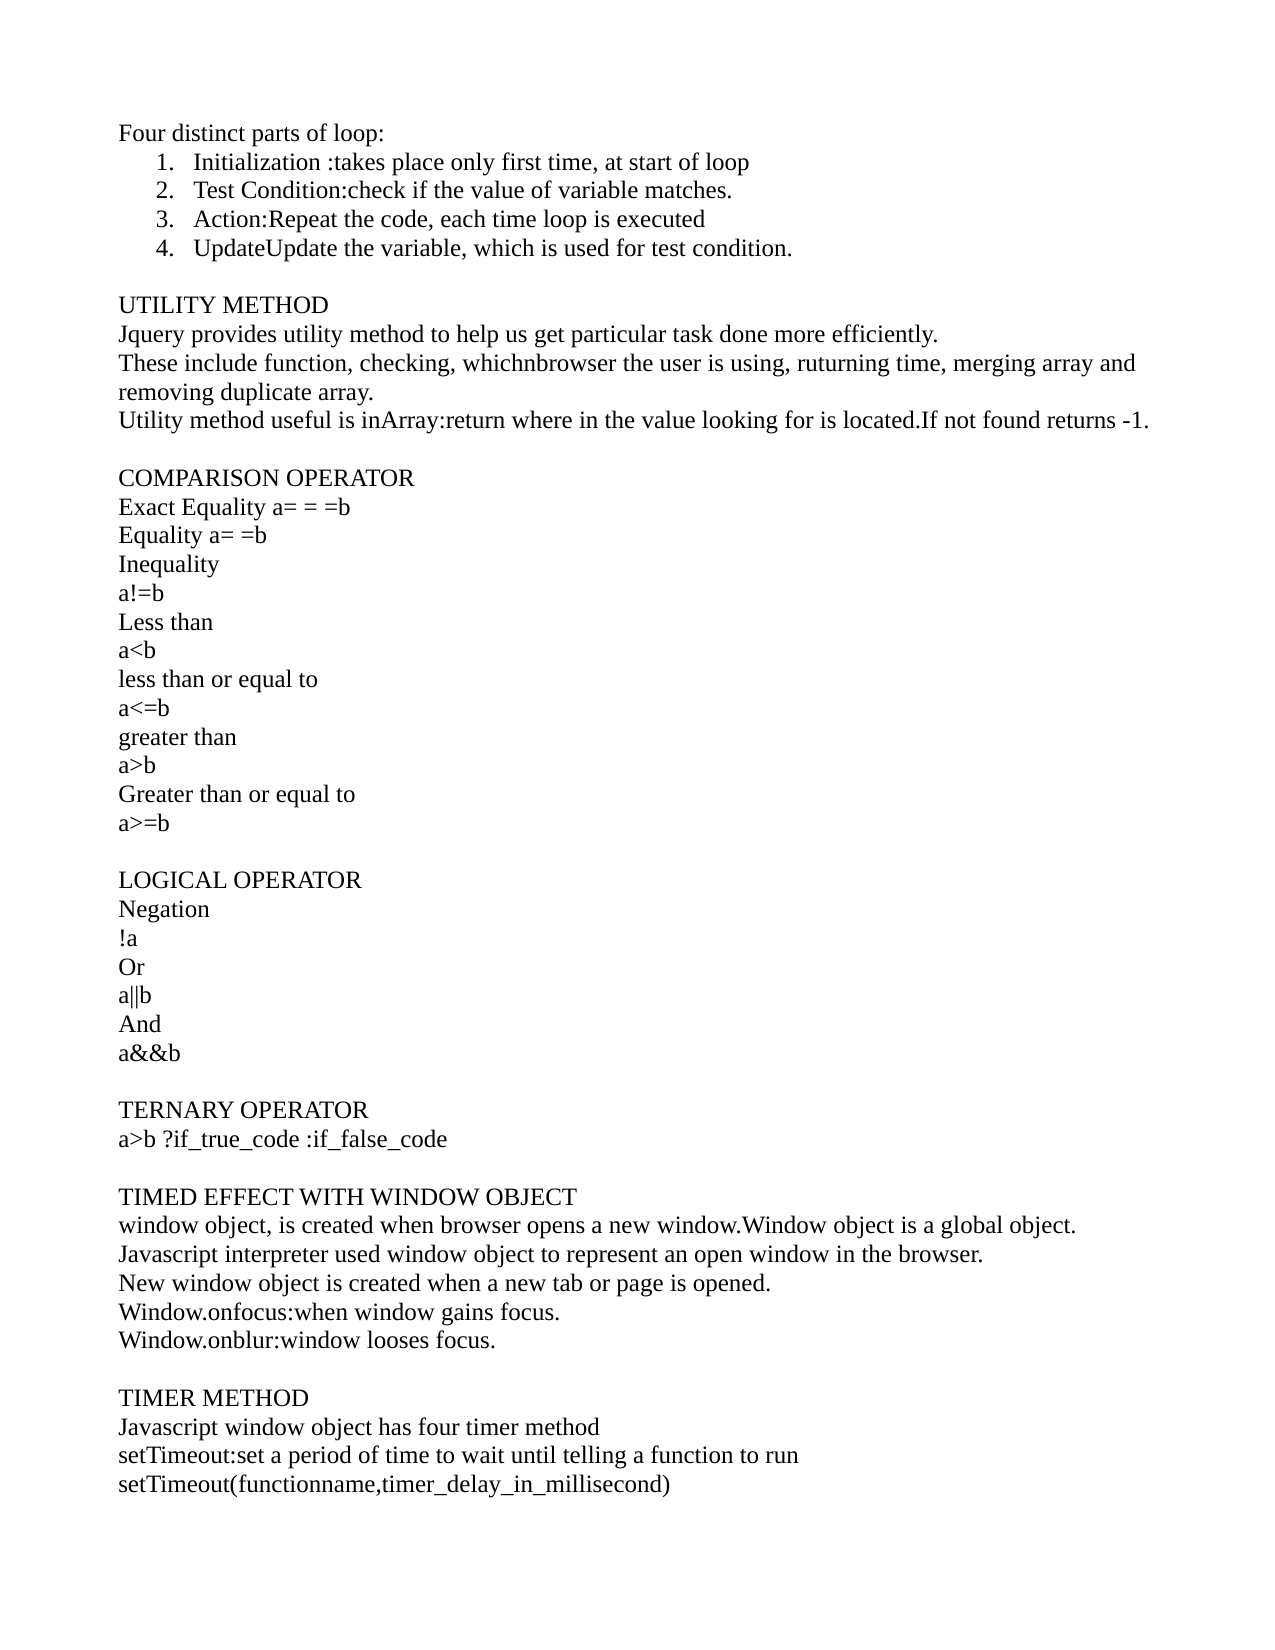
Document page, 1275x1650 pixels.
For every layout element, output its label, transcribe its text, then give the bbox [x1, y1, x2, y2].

text a&&b [118, 1038, 1157, 1067]
text Window.onblur:window looses focus. [118, 1326, 1157, 1354]
text a!=b [118, 578, 1157, 607]
text a<=b [118, 693, 1157, 722]
text TIMED EFFECT WITH WINDOW OBJECT [118, 1182, 1157, 1211]
list Action:Repeat the code, each time loop is executed [156, 204, 1157, 233]
text LOGICAL OPERATOR [118, 866, 1157, 894]
text setTimeout:set a period of time to wait until telling a function to run [118, 1441, 1157, 1469]
text Javascript interpreter used window object to represent an open window in the browser. [118, 1239, 1157, 1268]
list UpdateUpdate the variable, which is used for test condition. [156, 233, 1157, 262]
text a>b [118, 751, 1157, 779]
text And [118, 1009, 1157, 1038]
text UTILITY METHOD [118, 291, 1157, 319]
text These include function, checking, whichnbrowser the user is using, ruturning time, merging array and removing duplicate array. [118, 348, 1157, 406]
text Javascript window object has four timer method [118, 1412, 1157, 1441]
text window object, is created when browser opens a new window.Window object is a global object. [118, 1211, 1157, 1239]
text Utility method useful is inArray:return where in the value looking for is located.If not found returns -1. [118, 406, 1157, 434]
list Test Condition:check if the value of variable matches. [156, 176, 1157, 204]
text TERNARY OPERATOR [118, 1096, 1157, 1124]
text setTimeout(functionname,timer_delay_in_millisecond) [118, 1469, 1157, 1498]
text Jquery provides utility method to help us get particular task done more efficiently. [118, 319, 1157, 348]
text a>b ?if_true_code :if_false_code [118, 1124, 1157, 1153]
text COMPARISON OPERATOR [118, 463, 1157, 492]
text a>=b [118, 808, 1157, 837]
text a||b [118, 981, 1157, 1009]
text Inequality [118, 549, 1157, 578]
text less than or equal to [118, 664, 1157, 693]
text Exact Equality a= = =b [118, 492, 1157, 521]
text Negation [118, 894, 1157, 923]
text Greater than or equal to [118, 779, 1157, 808]
text Equality a= =b [118, 521, 1157, 549]
text Or [118, 952, 1157, 981]
text greater than [118, 722, 1157, 751]
text Window.onfocus:when window gains focus. [118, 1297, 1157, 1326]
text a<b [118, 636, 1157, 664]
text TIMER METHOD [118, 1383, 1157, 1412]
text Less than [118, 607, 1157, 636]
text Four distinct parts of loop: [118, 118, 1157, 147]
text New window object is created when a new tab or page is opened. [118, 1268, 1157, 1297]
text !a [118, 923, 1157, 952]
list Initialization :takes place only first time, at start of loop [156, 147, 1157, 176]
